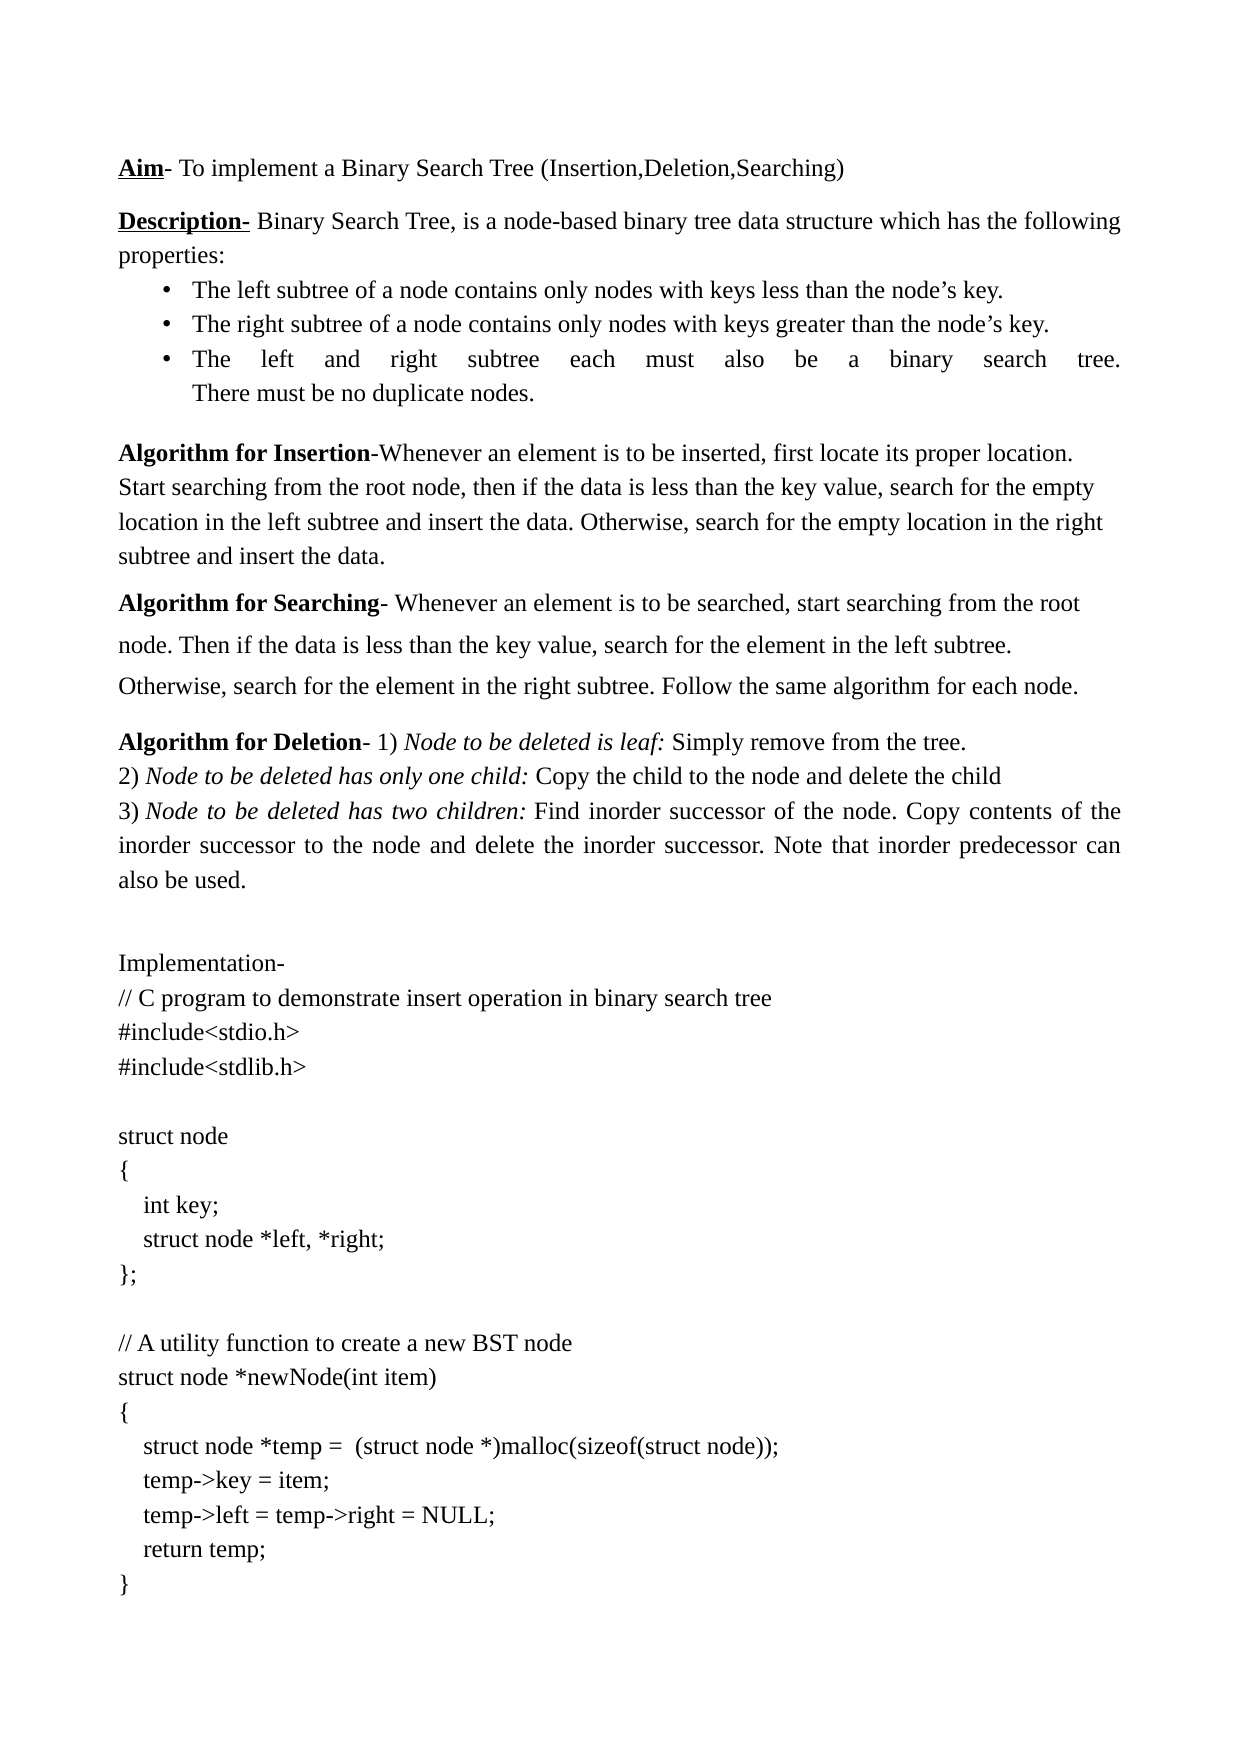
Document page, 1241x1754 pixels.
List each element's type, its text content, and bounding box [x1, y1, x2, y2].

text struct node *temp = (struct node *)malloc(sizeof(struct node)); [118, 1431, 1122, 1460]
text Algorithm for Searching- Whenever an element is to be searched, start searching from the root node. Then if the data is less than the key value, search for the element in the left subtree. Otherwise, search for the element in the right subtree. Follow the same algorithm for each node. [118, 588, 1122, 700]
text Implementation- [118, 948, 1122, 977]
text }; [118, 1259, 1122, 1287]
text temp->left = temp->right = NULL; [118, 1500, 1122, 1529]
text return temp; [118, 1534, 1122, 1563]
text int key; [118, 1190, 1122, 1218]
text #include<stdlib.h> [118, 1052, 1122, 1081]
text struct node *left, *right; [118, 1224, 1122, 1253]
list The left and right subtree each must also be a binary search tree. There must be no duplicate nodes. [162, 344, 1122, 407]
text Algorithm for Deletion- 1) Node to be deleted is leaf: Simply remove from the tree. [118, 727, 1122, 756]
text #include<stdio.h> [118, 1017, 1122, 1046]
text // C program to demonstrate insert operation in binary search tree [118, 983, 1122, 1012]
text { [118, 1397, 1122, 1425]
list The left subtree of a node contains only nodes with keys less than the node’s key. [162, 275, 1122, 304]
text temp->key = item; [118, 1466, 1122, 1494]
text struct node [118, 1121, 1122, 1149]
text struct node *newNode(int item) [118, 1362, 1122, 1391]
text } [118, 1569, 1122, 1598]
text Description- Binary Search Tree, is a node-based binary tree data structure which has the following properties: [118, 206, 1122, 269]
text 3) Node to be deleted has two children: Find inorder successor of the node. Copy contents of the inorder successor to the node and delete the inorder successor. Note that inorder predecessor can also be used. [118, 796, 1122, 894]
list The right subtree of a node contains only nodes with keys greater than the node’s key. [162, 309, 1122, 338]
text { [118, 1155, 1122, 1184]
text // A utility function to create a new BST node [118, 1328, 1122, 1356]
text Aim- To implement a Binary Search Tree (Insertion,Deletion,Searching) [118, 153, 1122, 181]
subtitle Algorithm for Insertion-Whenever an element is to be inserted, first locate its proper location. Start searching from the root node, then if the data is less than the key value, search for the empty location in the left subtree and insert the data. Otherwise, search for the empty location in the right subtree and insert the data. [118, 438, 1122, 570]
text 2) Node to be deleted has only one child: Copy the child to the node and delete the child [118, 761, 1122, 790]
